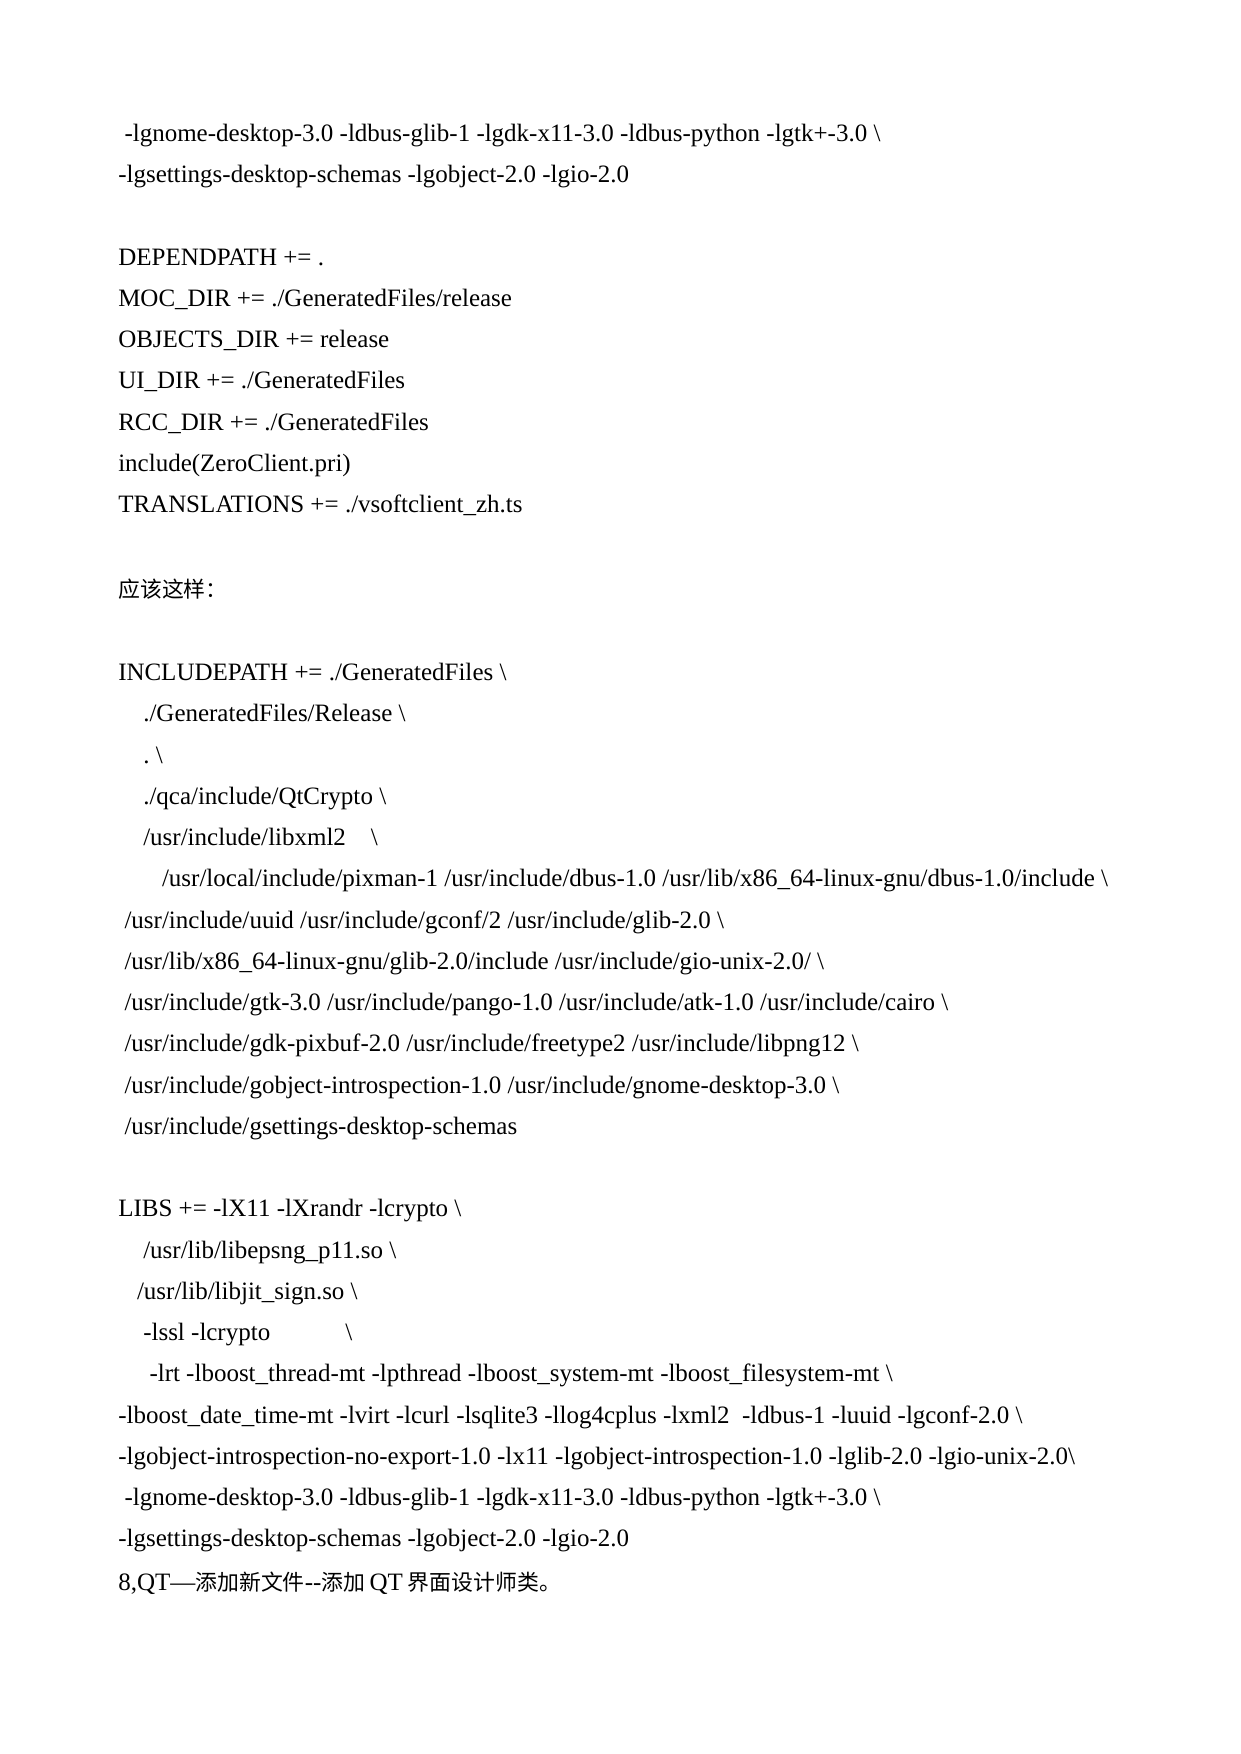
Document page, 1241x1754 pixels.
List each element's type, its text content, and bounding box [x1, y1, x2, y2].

text -lrt -lboost_thread-mt -lpthread -lboost_system-mt -lboost_filesystem-mt \ [118, 1358, 1122, 1387]
text 8,QT—添加新文件--添加QT界面设计师类。 [118, 1565, 1122, 1596]
text MOC_DIR += ./GeneratedFiles/release [118, 283, 1122, 312]
text include(ZeroClient.pri) [118, 448, 1122, 477]
text INCLUDEPATH += ./GeneratedFiles \ [118, 657, 1122, 686]
text /usr/local/include/pixman-1 /usr/include/dbus-1.0 /usr/lib/x86_64-linux-gnu/dbus-1.0/include \ [118, 863, 1122, 892]
text -lssl -lcrypto \ [118, 1317, 1122, 1346]
text /usr/include/uuid /usr/include/gconf/2 /usr/include/glib-2.0 \ [118, 905, 1122, 933]
text OBJECTS_DIR += release [118, 324, 1122, 353]
text /usr/lib/x86_64-linux-gnu/glib-2.0/include /usr/include/gio-unix-2.0/ \ [118, 946, 1122, 975]
text . \ [118, 740, 1122, 768]
text /usr/include/gtk-3.0 /usr/include/pango-1.0 /usr/include/atk-1.0 /usr/include/cairo \ [118, 987, 1122, 1016]
text LIBS += -lX11 -lXrandr -lcrypto \ [118, 1193, 1122, 1222]
text ./GeneratedFiles/Release \ [118, 698, 1122, 727]
text ./qca/include/QtCrypto \ [118, 781, 1122, 810]
text /usr/lib/libepsng_p11.so \ [118, 1235, 1122, 1263]
text UI_DIR += ./GeneratedFiles [118, 366, 1122, 394]
text RCC_DIR += ./GeneratedFiles [118, 407, 1122, 436]
text /usr/include/gobject-introspection-1.0 /usr/include/gnome-desktop-3.0 \ [118, 1070, 1122, 1098]
text -lboost_date_time-mt -lvirt -lcurl -lsqlite3 -llog4cplus -lxml2 -ldbus-1 -luuid -lgconf-2.0 \ [118, 1400, 1122, 1428]
text DEPENDPATH += . [118, 242, 1122, 271]
text TRANSLATIONS += ./vsoftclient_zh.ts [118, 489, 1122, 518]
text -lgsettings-desktop-schemas -lgobject-2.0 -lgio-2.0 [118, 159, 1122, 188]
text -lgobject-introspection-no-export-1.0 -lx11 -lgobject-introspection-1.0 -lglib-2.0 -lgio-unix-2.0\ [118, 1441, 1122, 1470]
text -lgnome-desktop-3.0 -ldbus-glib-1 -lgdk-x11-3.0 -ldbus-python -lgtk+-3.0 \ [118, 1482, 1122, 1511]
text -lgsettings-desktop-schemas -lgobject-2.0 -lgio-2.0 [118, 1523, 1122, 1552]
text -lgnome-desktop-3.0 -ldbus-glib-1 -lgdk-x11-3.0 -ldbus-python -lgtk+-3.0 \ [118, 118, 1122, 147]
text /usr/lib/libjit_sign.so \ [118, 1276, 1122, 1305]
text 应该这样： [118, 572, 1122, 603]
text /usr/include/libxml2 \ [118, 822, 1122, 851]
text /usr/include/gdk-pixbuf-2.0 /usr/include/freetype2 /usr/include/libpng12 \ [118, 1028, 1122, 1057]
text /usr/include/gsettings-desktop-schemas [118, 1111, 1122, 1140]
